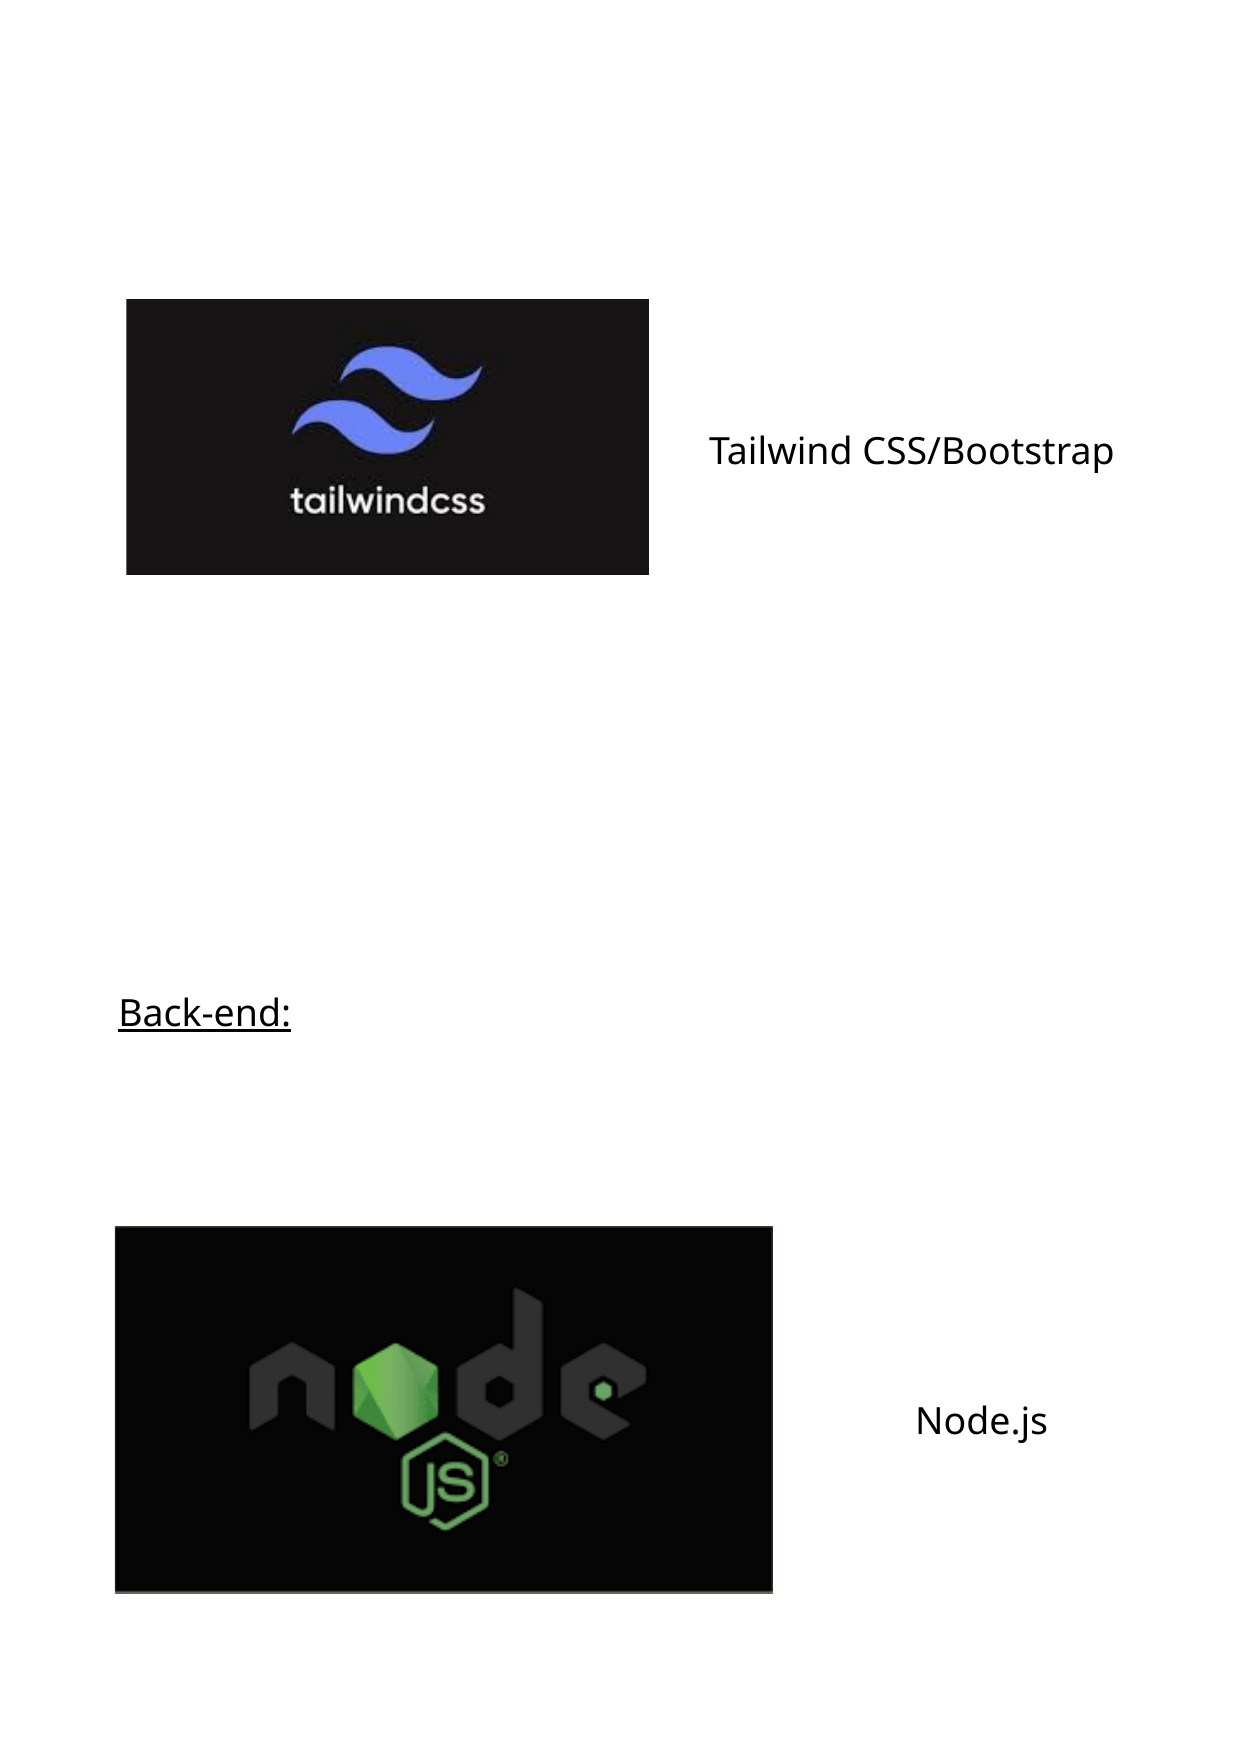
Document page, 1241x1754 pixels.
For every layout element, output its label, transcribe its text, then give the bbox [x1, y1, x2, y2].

text Node.js [773, 1394, 1122, 1445]
picture [126, 299, 649, 575]
picture [114, 1226, 773, 1594]
text Tailwind CSS/Bootstrap [649, 424, 1122, 475]
text Back-end: [118, 986, 1122, 1037]
